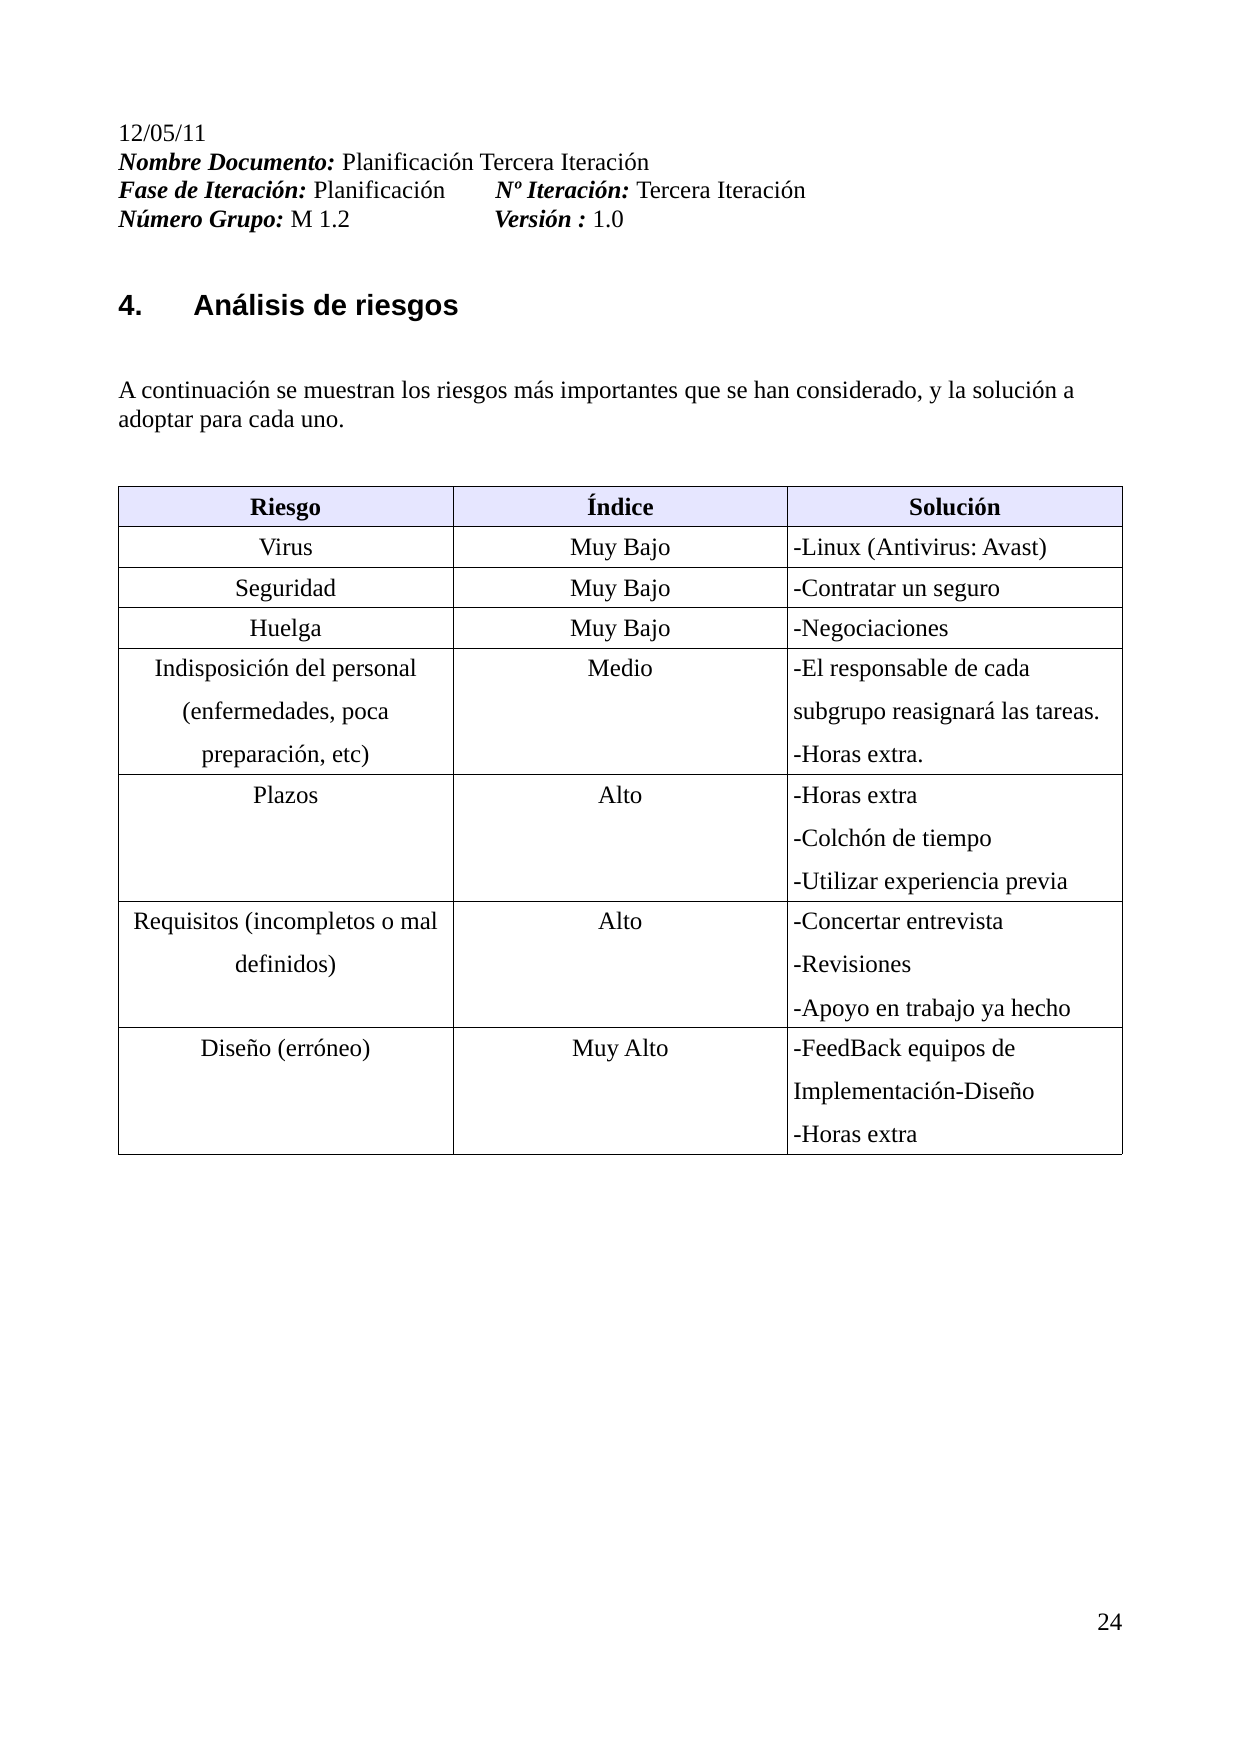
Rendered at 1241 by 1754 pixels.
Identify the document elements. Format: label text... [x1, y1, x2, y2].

table_cell Medio [454, 649, 787, 774]
subtitle Análisis de riesgos [118, 288, 1122, 321]
table_cell Huelga [119, 608, 453, 647]
table_cell -Negociaciones [788, 608, 1122, 647]
table_header Índice [454, 487, 787, 526]
table_cell Seguridad [119, 568, 453, 607]
table_cell -Concertar entrevista -Revisiones -Apoyo en trabajo ya hecho [788, 902, 1122, 1027]
table_cell Diseño (erróneo) [119, 1028, 453, 1154]
table_cell -FeedBack equipos de Implementación-Diseño -Horas extra [788, 1028, 1122, 1154]
table_cell Alto [454, 902, 787, 1027]
table_cell Plazos [119, 775, 453, 901]
table_cell -El responsable de cada subgrupo reasignará las tareas. -Horas extra. [788, 649, 1122, 774]
table_cell Muy Bajo [454, 527, 787, 567]
table_cell Muy Bajo [454, 568, 787, 607]
table_cell -Horas extra -Colchón de tiempo -Utilizar experiencia previa [788, 775, 1122, 901]
table_cell Alto [454, 775, 787, 901]
text A continuación se muestran los riesgos más importantes que se han considerado, y la solución a adoptar para cada uno. [118, 375, 1122, 432]
table_cell Requisitos (incompletos o mal definidos) [119, 902, 453, 1027]
table_cell Virus [119, 527, 453, 567]
table_cell -Linux (Antivirus: Avast) [788, 527, 1122, 567]
table_cell Muy Alto [454, 1028, 787, 1154]
table_cell Muy Bajo [454, 608, 787, 647]
table_cell -Contratar un seguro [788, 568, 1122, 607]
table_cell Indisposición del personal (enfermedades, poca preparación, etc) [119, 649, 453, 774]
table_header Solución [788, 487, 1122, 526]
table_header Riesgo [119, 487, 453, 526]
